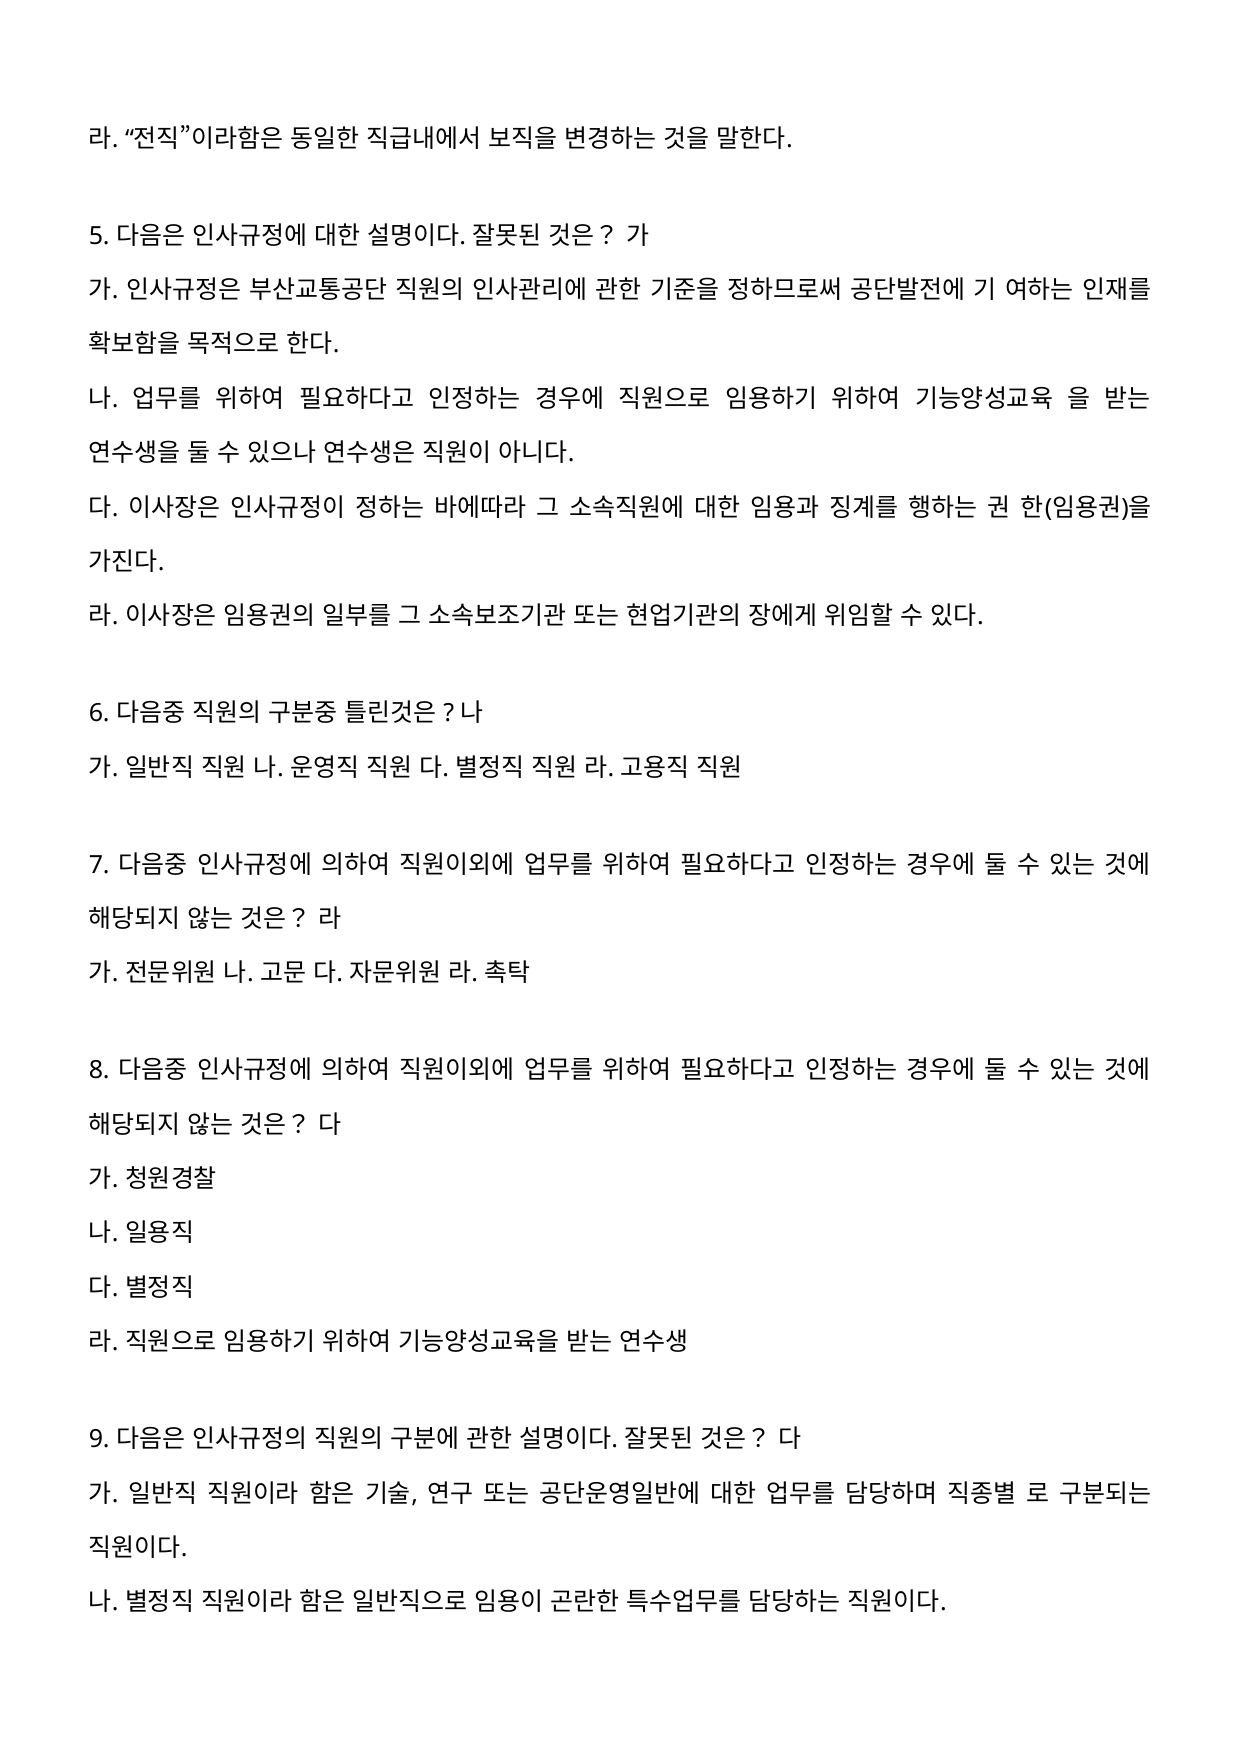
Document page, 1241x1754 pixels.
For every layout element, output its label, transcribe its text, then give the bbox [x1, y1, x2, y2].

text 나. 일용직 [88, 1213, 1152, 1249]
text 다. 별정직 [88, 1267, 1152, 1303]
text 다. 이사장은 인사규정이 정하는 바에따라 그 소속직원에 대한 임용과 징계를 행하는 권 한(임용권)을 가진다. [88, 487, 1152, 578]
text 9. 다음은 인사규정의 직원의 구분에 관한 설명이다. 잘못된 것은？ 다 [88, 1419, 1152, 1455]
text 6. 다음중 직원의 구분중 틀린것은 ? 나 [88, 693, 1152, 729]
text 가. 청원경찰 [88, 1158, 1152, 1195]
text 라. “전직”이라함은 동일한 직급내에서 보직을 변경하는 것을 말한다. [88, 118, 1152, 154]
text 7. 다음중 인사규정에 의하여 직원이외에 업무를 위하여 필요하다고 인정하는 경우에 둘 수 있는 것에 해당되지 않는 것은？ 라 [88, 844, 1152, 935]
text 라. 이사장은 임용권의 일부를 그 소속보조기관 또는 현업기관의 장에게 위임할 수 있다. [88, 596, 1152, 632]
text 가. 인사규정은 부산교통공단 직원의 인사관리에 관한 기준을 정하므로써 공단발전에 기 여하는 인재를 확보함을 목적으로 한다. [88, 269, 1152, 360]
text 8. 다음중 인사규정에 의하여 직원이외에 업무를 위하여 필요하다고 인정하는 경우에 둘 수 있는 것에 해당되지 않는 것은？ 다 [88, 1050, 1152, 1140]
text 5. 다음은 인사규정에 대한 설명이다. 잘못된 것은？ 가 [88, 215, 1152, 251]
text 나. 별정직 직원이라 함은 일반직으로 임용이 곤란한 특수업무를 담당하는 직원이다. [88, 1582, 1152, 1618]
text 라. 직원으로 임용하기 위하여 기능양성교육을 받는 연수생 [88, 1322, 1152, 1358]
text 가. 일반직 직원 나. 운영직 직원 다. 별정직 직원 라. 고용직 직원 [88, 747, 1152, 783]
text 가. 전문위원 나. 고문 다. 자문위원 라. 촉탁 [88, 953, 1152, 989]
text 가. 일반직 직원이라 함은 기술, 연구 또는 공단운영일반에 대한 업무를 담당하며 직종별 로 구분되는 직원이다. [88, 1473, 1152, 1564]
text 나. 업무를 위하여 필요하다고 인정하는 경우에 직원으로 임용하기 위하여 기능양성교육 을 받는 연수생을 둘 수 있으나 연수생은 직원이 아니다. [88, 378, 1152, 469]
